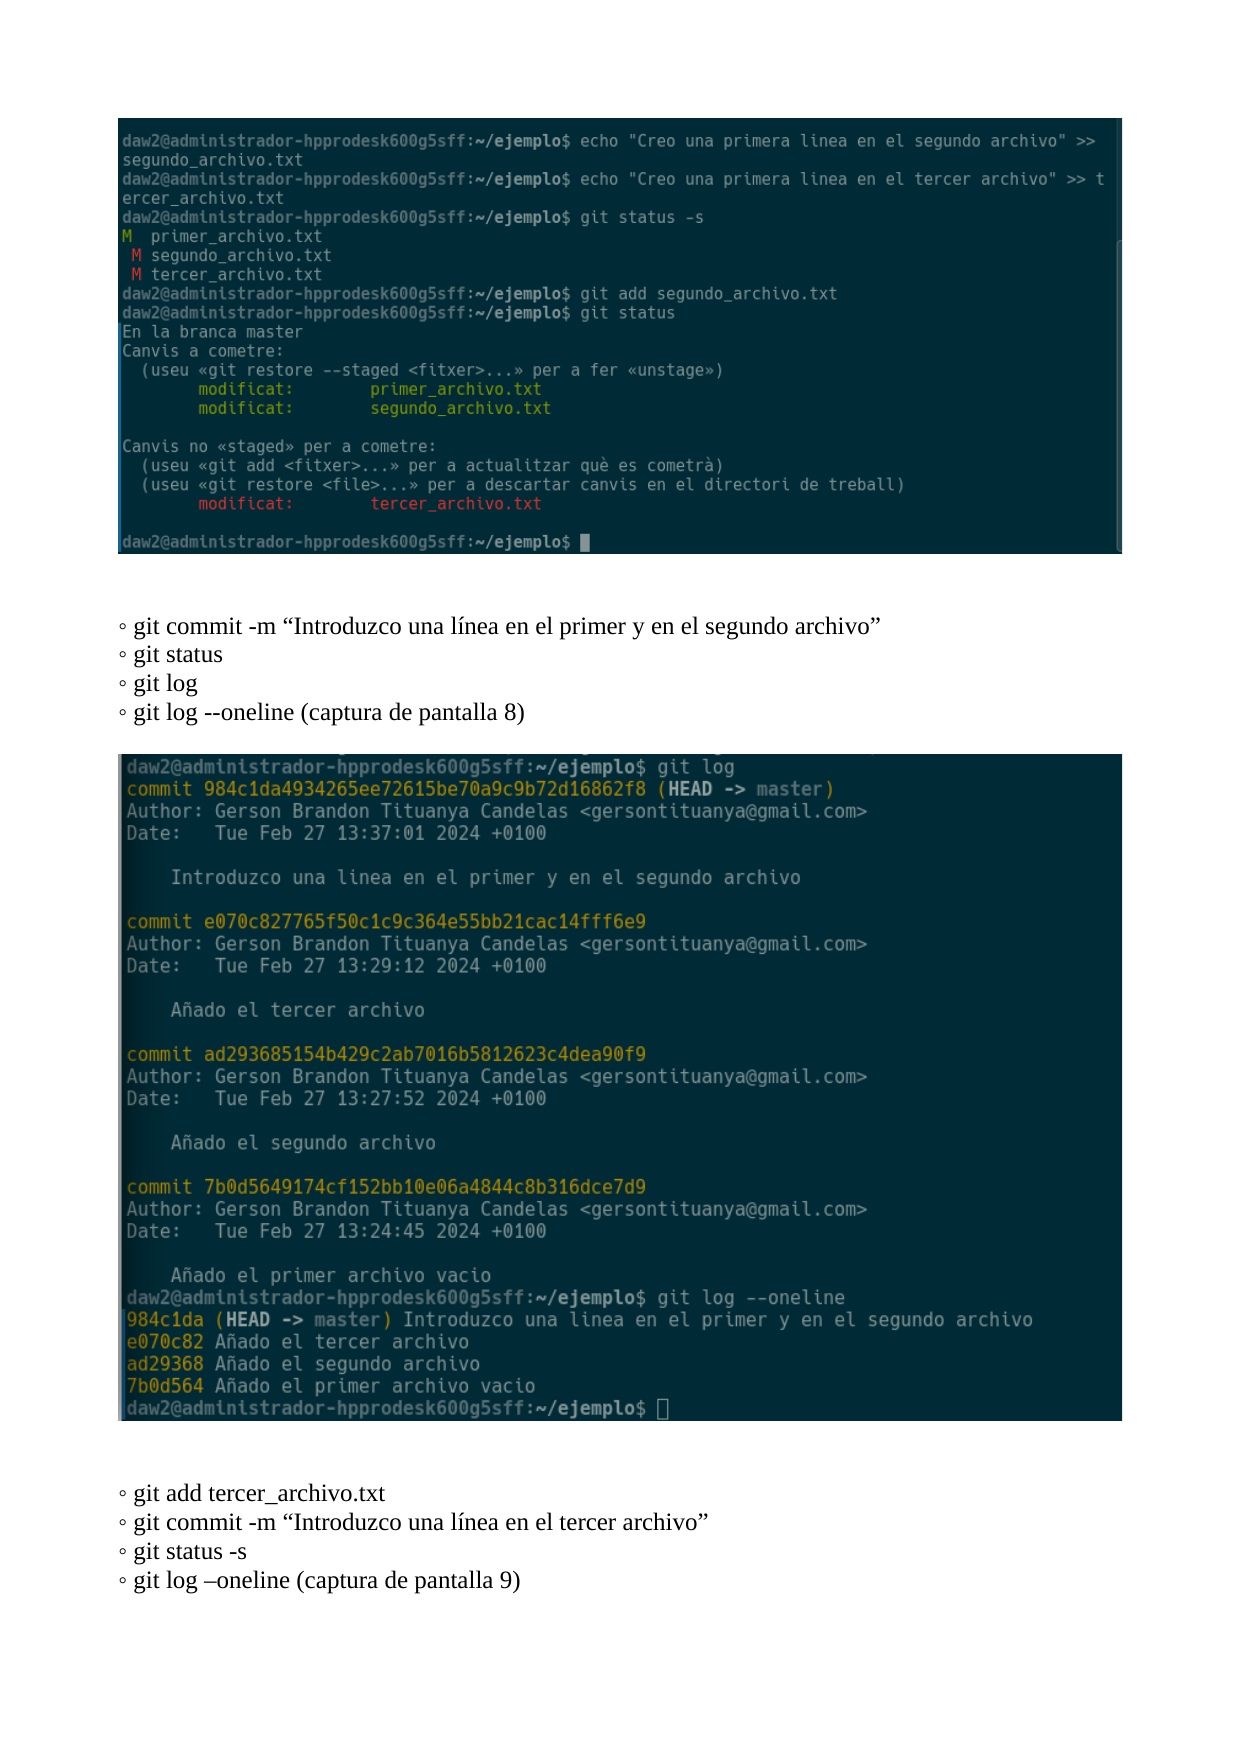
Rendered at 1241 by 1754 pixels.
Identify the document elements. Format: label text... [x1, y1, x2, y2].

picture [381, 134, 388, 146]
picture [427, 807, 434, 817]
picture [406, 1179, 412, 1193]
picture [276, 138, 292, 146]
picture [163, 233, 168, 242]
picture [564, 462, 569, 471]
picture [382, 1290, 401, 1304]
picture [580, 763, 601, 773]
picture [372, 214, 378, 222]
picture [913, 1316, 921, 1326]
picture [460, 1400, 479, 1418]
picture [696, 176, 703, 184]
picture [162, 271, 168, 278]
picture [764, 481, 769, 490]
picture [416, 940, 423, 950]
picture [272, 873, 280, 884]
picture [668, 138, 674, 146]
picture [506, 462, 512, 471]
picture [706, 176, 712, 184]
picture [315, 459, 321, 471]
picture [526, 1382, 534, 1392]
picture [360, 940, 368, 950]
picture [391, 306, 398, 318]
picture [200, 329, 207, 337]
picture [416, 958, 423, 968]
picture [527, 873, 534, 884]
picture [781, 874, 788, 884]
picture [493, 763, 501, 773]
picture [257, 386, 264, 394]
picture [449, 287, 454, 299]
picture [220, 135, 226, 146]
picture [238, 211, 245, 222]
picture [839, 176, 846, 184]
picture [526, 918, 534, 928]
picture [659, 763, 667, 777]
picture [515, 1202, 523, 1215]
picture [660, 1069, 666, 1083]
picture [552, 138, 560, 146]
picture [537, 1047, 545, 1061]
picture [133, 348, 140, 356]
picture [229, 252, 235, 261]
picture [593, 1205, 600, 1219]
picture [316, 958, 324, 972]
picture [391, 535, 398, 547]
picture [639, 173, 645, 184]
picture [316, 940, 324, 950]
picture [448, 211, 454, 222]
picture [250, 1356, 257, 1370]
picture [372, 1316, 379, 1326]
picture [460, 781, 468, 795]
picture [504, 1400, 512, 1414]
picture [229, 329, 235, 337]
picture [229, 309, 235, 318]
picture [992, 138, 998, 146]
picture [604, 1316, 612, 1326]
picture [200, 157, 207, 165]
picture [458, 173, 464, 184]
picture [372, 763, 379, 773]
picture [216, 826, 225, 839]
picture [283, 958, 291, 972]
picture [305, 306, 311, 318]
picture [506, 173, 511, 187]
picture [543, 287, 550, 299]
picture [416, 1382, 423, 1392]
picture [230, 233, 235, 241]
picture [420, 443, 426, 450]
picture [372, 138, 378, 146]
picture [559, 781, 567, 795]
picture [171, 1002, 191, 1016]
picture [917, 173, 921, 184]
picture [171, 1135, 191, 1149]
picture [439, 1334, 445, 1348]
picture [460, 1382, 468, 1392]
picture [581, 534, 589, 551]
picture [558, 1047, 578, 1061]
picture [1003, 1316, 1009, 1326]
picture [382, 1201, 391, 1215]
picture [438, 1179, 446, 1193]
picture [802, 785, 811, 795]
picture [381, 535, 388, 547]
picture [343, 211, 369, 222]
picture [152, 211, 187, 224]
picture [682, 1290, 688, 1304]
picture [416, 1205, 423, 1215]
picture [526, 1316, 534, 1326]
picture [563, 306, 569, 321]
picture [172, 807, 180, 817]
picture [229, 290, 235, 299]
picture [183, 1047, 191, 1061]
picture [338, 781, 346, 795]
picture [544, 402, 550, 413]
picture [334, 462, 340, 469]
picture [973, 138, 979, 146]
picture [349, 958, 357, 972]
picture [416, 807, 423, 817]
picture [482, 1290, 490, 1304]
picture [493, 962, 501, 970]
picture [171, 462, 178, 471]
picture [201, 287, 207, 299]
picture [228, 1095, 235, 1105]
picture [360, 807, 368, 817]
picture [537, 1179, 546, 1193]
picture [191, 252, 197, 261]
picture [593, 1316, 600, 1326]
picture [548, 1050, 556, 1061]
picture [406, 1338, 412, 1348]
picture [493, 807, 501, 817]
picture [659, 873, 667, 887]
picture [161, 1290, 169, 1304]
picture [504, 1290, 512, 1304]
picture [261, 1400, 268, 1414]
picture [493, 1382, 501, 1392]
picture [283, 826, 291, 839]
picture [343, 306, 369, 318]
picture [537, 781, 545, 795]
picture [954, 176, 960, 184]
picture [582, 873, 589, 884]
picture [371, 873, 380, 884]
picture [357, 1382, 368, 1392]
picture [493, 1404, 501, 1414]
picture [315, 1316, 346, 1326]
picture [395, 1069, 401, 1083]
picture [593, 1183, 600, 1193]
picture [248, 268, 254, 280]
picture [726, 481, 731, 490]
picture [283, 1360, 291, 1370]
picture [249, 367, 254, 375]
picture [703, 1205, 711, 1215]
picture [668, 176, 674, 184]
picture [601, 211, 606, 222]
picture [305, 826, 313, 839]
picture [448, 405, 455, 413]
picture [494, 1047, 501, 1061]
picture [394, 1050, 401, 1061]
picture [615, 781, 622, 795]
picture [305, 1091, 313, 1105]
picture [493, 1316, 501, 1326]
picture [758, 870, 766, 884]
picture [349, 781, 357, 795]
picture [251, 1002, 257, 1016]
picture [294, 1139, 302, 1153]
picture [191, 271, 197, 280]
picture [219, 211, 225, 222]
text ◦ git commit -m “Introduzco una línea en el primer y en el segundo archivo” [118, 611, 1122, 639]
picture [315, 290, 331, 302]
picture [544, 173, 550, 184]
picture [228, 1179, 236, 1193]
picture [360, 1360, 368, 1370]
picture [706, 138, 712, 146]
picture [461, 1360, 468, 1370]
picture [449, 1400, 457, 1414]
picture [580, 1404, 601, 1414]
picture [439, 1316, 445, 1326]
picture [672, 1294, 678, 1304]
picture [439, 214, 445, 222]
picture [123, 287, 130, 299]
picture [220, 536, 226, 547]
picture [382, 759, 401, 773]
picture [687, 459, 693, 471]
picture [438, 873, 446, 884]
picture [272, 1072, 280, 1083]
picture [294, 781, 302, 795]
picture [118, 754, 170, 1421]
picture [964, 176, 970, 184]
picture [714, 1294, 722, 1304]
picture [438, 1091, 445, 1105]
picture [328, 1271, 335, 1282]
picture [240, 1205, 246, 1215]
picture [563, 173, 569, 187]
picture [482, 759, 490, 773]
picture [887, 138, 894, 146]
picture [558, 763, 568, 773]
picture [793, 1202, 799, 1215]
picture [626, 1072, 633, 1083]
picture [295, 1047, 302, 1061]
picture [182, 252, 187, 261]
picture [836, 1072, 866, 1083]
picture [185, 1205, 191, 1215]
picture [493, 1294, 501, 1304]
picture [460, 807, 468, 817]
picture [272, 914, 280, 928]
picture [482, 1069, 490, 1083]
picture [296, 268, 301, 280]
picture [615, 1316, 622, 1326]
picture [878, 478, 884, 490]
picture [404, 763, 413, 773]
picture [151, 936, 157, 950]
picture [460, 1224, 468, 1229]
picture [658, 481, 664, 490]
picture [504, 807, 512, 817]
picture [315, 1179, 335, 1193]
picture [526, 826, 534, 839]
picture [181, 271, 187, 280]
picture [537, 1091, 545, 1105]
picture [210, 252, 216, 259]
picture [195, 870, 202, 884]
picture [957, 1316, 965, 1326]
picture [217, 1047, 224, 1061]
picture [406, 1382, 412, 1392]
picture [250, 1047, 258, 1061]
picture [534, 497, 540, 509]
picture [439, 502, 445, 509]
picture [450, 1338, 457, 1348]
picture [338, 1290, 346, 1304]
picture [171, 1290, 214, 1306]
picture [191, 233, 197, 240]
picture [449, 386, 455, 394]
picture [338, 1202, 346, 1215]
picture [449, 1271, 457, 1282]
picture [261, 873, 268, 884]
picture [276, 402, 283, 413]
picture [525, 386, 531, 394]
picture [482, 1382, 490, 1392]
picture [429, 535, 435, 547]
picture [381, 173, 388, 184]
picture [725, 873, 733, 884]
picture [286, 329, 292, 337]
picture [449, 481, 454, 490]
picture [287, 481, 292, 490]
picture [123, 134, 130, 146]
picture [181, 195, 187, 203]
picture [230, 271, 235, 280]
picture [405, 1360, 412, 1370]
picture [792, 873, 799, 884]
picture [132, 268, 141, 280]
picture [945, 138, 951, 146]
picture [774, 176, 779, 184]
picture [637, 1072, 645, 1083]
picture [199, 405, 216, 413]
picture [649, 211, 654, 222]
picture [230, 497, 235, 509]
picture [825, 940, 832, 950]
picture [217, 781, 246, 795]
picture [626, 918, 634, 928]
picture [293, 1316, 303, 1325]
picture [630, 307, 635, 318]
picture [124, 325, 130, 337]
picture [830, 176, 836, 184]
picture [401, 440, 406, 452]
picture [181, 157, 187, 165]
picture [601, 481, 607, 490]
picture [548, 1400, 556, 1415]
picture [616, 1205, 622, 1215]
picture [626, 1205, 633, 1215]
picture [219, 233, 226, 241]
picture [449, 826, 457, 839]
picture [239, 307, 245, 318]
picture [248, 290, 254, 299]
picture [514, 290, 541, 302]
picture [394, 781, 401, 795]
picture [471, 914, 479, 928]
picture [305, 873, 313, 883]
picture [228, 1378, 235, 1392]
picture [181, 367, 187, 375]
picture [703, 807, 711, 817]
picture [582, 290, 588, 302]
picture [419, 539, 426, 550]
picture [553, 462, 560, 471]
picture [504, 958, 512, 972]
picture [439, 1047, 445, 1061]
picture [515, 781, 523, 795]
picture [544, 134, 550, 146]
picture [637, 1316, 645, 1326]
picture [771, 870, 777, 884]
picture [615, 870, 622, 884]
picture [276, 440, 283, 452]
picture [338, 1360, 346, 1374]
picture [328, 1006, 335, 1016]
picture [725, 138, 731, 149]
picture [183, 1179, 191, 1193]
picture [1003, 138, 1008, 146]
picture [174, 1179, 180, 1193]
picture [391, 173, 398, 184]
picture [228, 1072, 236, 1083]
picture [526, 940, 534, 950]
picture [526, 1091, 534, 1105]
picture [229, 195, 235, 203]
picture [305, 1139, 313, 1149]
picture [296, 459, 301, 471]
picture [216, 1334, 225, 1348]
picture [216, 803, 225, 817]
picture [549, 874, 556, 887]
picture [526, 1205, 534, 1215]
picture [261, 1338, 269, 1348]
picture [506, 287, 511, 302]
picture [672, 1072, 677, 1083]
picture [1023, 173, 1027, 184]
picture [133, 309, 150, 318]
picture [416, 914, 423, 928]
picture [1011, 173, 1017, 184]
picture [338, 1401, 346, 1414]
picture [858, 479, 865, 490]
picture [316, 914, 324, 928]
picture [526, 1224, 534, 1237]
picture [305, 1224, 313, 1237]
picture [582, 914, 589, 928]
picture [467, 405, 474, 413]
picture [692, 807, 700, 817]
picture [316, 1224, 324, 1233]
picture [272, 829, 280, 839]
picture [381, 936, 391, 950]
picture [639, 311, 645, 318]
picture [400, 535, 407, 547]
picture [195, 1271, 202, 1282]
picture [725, 1073, 733, 1086]
picture [488, 478, 493, 490]
picture [581, 781, 589, 795]
picture [206, 1268, 213, 1282]
picture [570, 1179, 578, 1193]
picture [250, 1334, 257, 1348]
picture [438, 1400, 446, 1414]
picture [228, 807, 235, 817]
picture [240, 807, 246, 817]
picture [570, 873, 579, 884]
picture [327, 914, 335, 928]
picture [650, 176, 655, 184]
picture [305, 781, 325, 795]
picture [261, 826, 269, 839]
picture [858, 176, 865, 184]
picture [774, 287, 779, 299]
picture [283, 914, 291, 928]
picture [503, 873, 523, 884]
picture [239, 1095, 247, 1105]
picture [152, 173, 187, 186]
picture [344, 443, 350, 452]
picture [593, 781, 600, 795]
picture [305, 287, 311, 299]
picture [993, 176, 998, 184]
picture [296, 1268, 302, 1282]
picture [483, 873, 490, 883]
picture [216, 1201, 225, 1215]
picture [161, 306, 187, 320]
picture [201, 536, 207, 547]
picture [460, 940, 468, 950]
picture [349, 1205, 357, 1215]
picture [637, 781, 645, 795]
picture [219, 383, 226, 394]
picture [272, 962, 280, 972]
picture [153, 462, 159, 471]
picture [548, 1179, 556, 1193]
picture [391, 405, 397, 417]
picture [123, 535, 130, 547]
picture [468, 367, 480, 375]
picture [381, 306, 388, 318]
picture [124, 440, 130, 449]
picture [210, 138, 216, 146]
picture [781, 1205, 788, 1215]
picture [781, 1319, 787, 1330]
picture [604, 914, 611, 928]
picture [604, 1047, 611, 1061]
picture [349, 1072, 357, 1083]
picture [571, 1400, 577, 1418]
picture [261, 781, 269, 795]
picture [714, 1072, 722, 1083]
picture [449, 759, 457, 773]
picture [803, 1201, 810, 1215]
picture [172, 1205, 180, 1215]
picture [182, 462, 187, 471]
picture [400, 405, 407, 413]
picture [429, 405, 436, 413]
picture [239, 1290, 247, 1304]
picture [183, 1356, 191, 1370]
picture [417, 826, 423, 839]
picture [315, 176, 331, 187]
picture [670, 874, 678, 884]
picture [1049, 138, 1056, 144]
picture [416, 1091, 423, 1105]
picture [410, 173, 417, 184]
picture [563, 135, 569, 149]
picture [612, 176, 617, 184]
picture [248, 309, 254, 318]
picture [272, 1095, 280, 1105]
picture [250, 1404, 257, 1414]
picture [206, 1179, 213, 1193]
picture [151, 1069, 158, 1083]
picture [229, 459, 235, 471]
picture [548, 1316, 556, 1326]
picture [537, 918, 545, 928]
picture [419, 309, 426, 321]
picture [516, 826, 523, 839]
picture [460, 1179, 523, 1193]
picture [349, 1312, 357, 1326]
picture [492, 829, 501, 838]
picture [250, 1205, 257, 1215]
picture [372, 367, 378, 378]
picture [123, 173, 130, 184]
picture [152, 536, 159, 547]
picture [420, 462, 426, 471]
picture [316, 1205, 324, 1215]
picture [277, 383, 282, 394]
picture [427, 940, 434, 950]
picture [272, 807, 280, 817]
picture [257, 173, 273, 184]
picture [272, 1047, 280, 1061]
picture [450, 1356, 456, 1370]
picture [359, 1316, 369, 1326]
picture [258, 348, 263, 356]
picture [272, 1404, 280, 1414]
picture [239, 1312, 246, 1326]
picture [658, 214, 664, 222]
picture [1024, 1316, 1032, 1326]
picture [470, 1091, 479, 1105]
picture [228, 1334, 235, 1348]
picture [206, 781, 213, 795]
picture [692, 940, 700, 950]
picture [207, 873, 213, 884]
picture [504, 785, 512, 795]
picture [538, 936, 545, 950]
picture [514, 176, 541, 187]
picture [738, 873, 744, 884]
picture [504, 1382, 512, 1392]
picture [340, 826, 346, 839]
picture [416, 1294, 423, 1304]
picture [372, 309, 378, 318]
picture [416, 1006, 423, 1016]
picture [793, 804, 799, 817]
picture [754, 478, 759, 490]
picture [830, 138, 836, 146]
picture [593, 1050, 600, 1061]
picture [405, 873, 413, 884]
picture [153, 269, 158, 280]
picture [774, 138, 779, 146]
picture [315, 443, 321, 450]
picture [383, 826, 390, 839]
picture [277, 364, 282, 375]
picture [504, 914, 512, 928]
picture [133, 157, 140, 165]
picture [482, 803, 490, 817]
picture [753, 176, 769, 184]
picture [239, 383, 244, 394]
picture [349, 1006, 357, 1016]
picture [261, 1047, 269, 1061]
picture [548, 1205, 556, 1215]
picture [261, 1091, 269, 1105]
picture [306, 1072, 313, 1082]
picture [427, 1360, 434, 1370]
picture [725, 940, 733, 954]
picture [458, 367, 464, 375]
picture [161, 759, 169, 773]
text ◦ git commit -m “Introduzco una línea en el tercer archivo” [118, 1507, 1122, 1536]
picture [261, 958, 269, 972]
picture [217, 759, 225, 773]
picture [200, 443, 207, 450]
picture [639, 367, 645, 375]
picture [261, 1072, 269, 1083]
picture [201, 271, 206, 280]
picture [194, 1334, 202, 1348]
picture [229, 539, 235, 547]
picture [572, 781, 578, 795]
picture [419, 138, 426, 149]
picture [525, 481, 531, 490]
picture [744, 481, 750, 490]
picture [239, 1271, 247, 1282]
picture [195, 1139, 202, 1149]
picture [327, 1338, 335, 1348]
picture [123, 211, 130, 222]
picture [649, 307, 654, 318]
picture [307, 459, 311, 471]
picture [637, 1290, 645, 1307]
picture [448, 462, 455, 471]
picture [239, 759, 247, 773]
picture [725, 1205, 733, 1219]
picture [294, 874, 302, 884]
picture [580, 1294, 601, 1304]
picture [250, 763, 257, 773]
picture [487, 460, 492, 471]
picture [582, 214, 588, 224]
picture [814, 785, 821, 795]
picture [211, 462, 216, 474]
picture [340, 958, 346, 972]
picture [460, 759, 479, 777]
picture [658, 138, 665, 146]
picture [410, 500, 417, 509]
picture [338, 1069, 346, 1083]
picture [173, 271, 178, 279]
picture [161, 1356, 169, 1370]
picture [152, 306, 159, 318]
picture [405, 918, 412, 928]
picture [561, 1179, 567, 1193]
picture [210, 192, 216, 203]
picture [172, 1378, 180, 1392]
picture [260, 759, 268, 773]
picture [133, 290, 150, 299]
picture [548, 781, 556, 795]
picture [294, 936, 303, 950]
picture [276, 176, 283, 184]
picture [327, 940, 335, 950]
picture [239, 1338, 246, 1348]
picture [438, 940, 445, 950]
picture [471, 873, 479, 887]
picture [615, 1179, 622, 1193]
picture [239, 441, 244, 450]
picture [648, 1205, 656, 1215]
picture [315, 138, 331, 149]
picture [515, 497, 521, 509]
picture [427, 1401, 434, 1414]
picture [514, 138, 541, 149]
picture [581, 807, 590, 815]
picture [272, 1205, 280, 1215]
picture [383, 1268, 390, 1282]
picture [534, 383, 540, 394]
picture [200, 173, 207, 184]
picture [811, 287, 817, 299]
picture [257, 503, 264, 509]
picture [218, 1312, 222, 1329]
picture [316, 1072, 324, 1083]
picture [514, 539, 541, 550]
picture [449, 535, 454, 547]
picture [161, 1227, 169, 1237]
picture [385, 1312, 389, 1329]
picture [238, 173, 244, 184]
picture [496, 483, 502, 490]
picture [681, 873, 689, 884]
picture [482, 1271, 490, 1282]
picture [548, 759, 556, 774]
picture [429, 211, 435, 222]
picture [316, 807, 324, 817]
picture [496, 386, 502, 394]
picture [217, 1139, 224, 1149]
picture [747, 873, 755, 884]
picture [382, 1179, 391, 1193]
picture [537, 826, 545, 839]
picture [132, 249, 141, 261]
picture [515, 759, 523, 773]
picture [670, 781, 678, 795]
picture [272, 940, 280, 950]
picture [582, 481, 588, 490]
picture [983, 176, 989, 184]
picture [506, 134, 511, 149]
picture [216, 1091, 225, 1105]
picture [250, 1378, 257, 1392]
picture [496, 500, 502, 509]
picture [327, 1360, 335, 1370]
picture [601, 367, 607, 375]
picture [201, 135, 207, 146]
picture [295, 1179, 302, 1193]
picture [564, 481, 569, 490]
picture [515, 1047, 523, 1061]
picture [836, 807, 867, 817]
picture [671, 1202, 677, 1215]
picture [410, 462, 416, 474]
picture [258, 193, 262, 203]
picture [305, 536, 311, 547]
picture [438, 832, 445, 839]
picture [349, 940, 357, 950]
picture [267, 405, 273, 413]
picture [460, 1205, 468, 1215]
picture [493, 940, 501, 950]
picture [404, 1224, 413, 1237]
text ◦ git log [118, 668, 1122, 697]
picture [372, 1294, 379, 1304]
picture [486, 386, 493, 394]
picture [753, 138, 769, 146]
picture [725, 1294, 733, 1307]
picture [220, 306, 226, 318]
picture [887, 176, 893, 184]
picture [516, 1224, 523, 1237]
picture [714, 807, 722, 817]
picture [404, 1294, 413, 1304]
picture [267, 195, 273, 203]
picture [391, 211, 398, 222]
picture [516, 914, 523, 928]
picture [440, 364, 444, 375]
picture [297, 367, 302, 375]
picture [473, 1271, 478, 1282]
picture [162, 329, 168, 337]
picture [405, 936, 412, 950]
picture [305, 367, 311, 375]
picture [438, 759, 446, 773]
picture [216, 936, 225, 950]
picture [534, 405, 540, 413]
picture [325, 249, 330, 261]
picture [458, 134, 464, 146]
picture [637, 807, 645, 817]
picture [134, 443, 140, 452]
picture [257, 287, 273, 299]
picture [416, 1224, 423, 1237]
picture [161, 1400, 214, 1417]
picture [478, 497, 483, 509]
picture [410, 535, 417, 547]
picture [735, 785, 745, 794]
picture [133, 176, 150, 184]
picture [601, 306, 607, 318]
picture [251, 781, 258, 795]
picture [593, 462, 598, 471]
picture [382, 1224, 391, 1237]
picture [133, 539, 150, 547]
picture [153, 325, 158, 337]
picture [493, 781, 501, 795]
picture [470, 1224, 479, 1237]
picture [183, 1312, 191, 1326]
picture [133, 138, 150, 146]
picture [381, 211, 388, 222]
picture [334, 539, 340, 547]
picture [294, 914, 302, 928]
picture [315, 214, 331, 226]
picture [182, 482, 187, 490]
picture [152, 135, 159, 146]
picture [143, 157, 149, 168]
picture [495, 873, 501, 884]
picture [1021, 135, 1027, 146]
picture [247, 329, 264, 337]
picture [360, 1072, 368, 1083]
picture [229, 154, 235, 165]
picture [637, 1179, 645, 1193]
picture [458, 211, 464, 222]
picture [593, 1072, 600, 1086]
picture [935, 138, 941, 149]
picture [250, 1072, 257, 1083]
picture [257, 367, 264, 375]
picture [362, 1006, 368, 1016]
picture [283, 1139, 291, 1149]
picture [228, 870, 235, 884]
picture [343, 134, 369, 146]
picture [360, 1047, 368, 1061]
picture [338, 914, 346, 928]
picture [471, 1360, 479, 1370]
picture [804, 803, 810, 817]
picture [282, 1290, 324, 1304]
picture [571, 1312, 578, 1326]
picture [439, 386, 445, 394]
text ◦ git status [118, 639, 1122, 668]
picture [648, 1316, 656, 1326]
picture [536, 1407, 546, 1411]
picture [185, 807, 191, 817]
picture [552, 309, 560, 318]
picture [161, 804, 169, 817]
picture [216, 958, 225, 972]
picture [880, 1316, 888, 1326]
picture [458, 287, 464, 299]
text ◦ git log --oneline (captura de pantalla 8) [118, 697, 1122, 726]
picture [659, 804, 666, 817]
picture [515, 1290, 523, 1304]
picture [672, 936, 677, 950]
picture [360, 1179, 368, 1193]
picture [383, 1139, 390, 1149]
picture [406, 958, 412, 972]
picture [338, 804, 346, 817]
picture [650, 138, 655, 146]
picture [248, 443, 254, 452]
picture [239, 1139, 247, 1149]
picture [471, 1316, 479, 1326]
text ◦ git add tercer_archivo.txt [118, 1478, 1122, 1507]
picture [210, 176, 216, 184]
picture [410, 211, 417, 222]
picture [416, 873, 423, 884]
picture [383, 1003, 390, 1016]
picture [449, 807, 457, 821]
picture [416, 1179, 424, 1193]
picture [174, 1047, 180, 1061]
picture [217, 1271, 224, 1282]
picture [593, 914, 600, 928]
picture [515, 936, 523, 950]
picture [515, 1069, 523, 1083]
picture [219, 402, 226, 413]
picture [467, 462, 474, 471]
picture [439, 309, 445, 318]
picture [382, 918, 390, 928]
picture [305, 1047, 347, 1061]
picture [429, 306, 435, 318]
picture [427, 914, 457, 928]
picture [395, 804, 401, 817]
picture [504, 826, 512, 839]
picture [504, 759, 512, 773]
picture [601, 460, 607, 469]
picture [277, 497, 282, 509]
picture [382, 1401, 401, 1414]
picture [703, 873, 711, 884]
picture [240, 1072, 246, 1083]
picture [238, 195, 245, 203]
picture [420, 402, 426, 413]
picture [250, 1179, 258, 1193]
picture [276, 309, 289, 318]
picture [482, 1400, 490, 1414]
picture [660, 783, 664, 799]
picture [349, 763, 369, 777]
picture [172, 940, 180, 950]
picture [438, 781, 457, 795]
picture [836, 940, 867, 950]
picture [505, 405, 512, 413]
picture [349, 1047, 357, 1061]
picture [283, 1338, 291, 1348]
picture [272, 1003, 279, 1016]
picture [419, 214, 426, 226]
picture [793, 936, 799, 950]
picture [583, 1316, 589, 1326]
picture [429, 481, 436, 493]
picture [199, 500, 216, 509]
picture [563, 536, 569, 550]
picture [704, 1290, 711, 1304]
picture [552, 539, 560, 547]
picture [239, 1179, 246, 1193]
picture [625, 1294, 635, 1304]
picture [238, 402, 244, 413]
picture [504, 1316, 512, 1326]
picture [836, 1316, 844, 1326]
picture [515, 804, 523, 817]
picture [614, 1400, 623, 1414]
picture [803, 936, 810, 950]
picture [261, 914, 269, 928]
picture [206, 1050, 213, 1061]
picture [604, 1404, 612, 1418]
picture [404, 1404, 413, 1414]
picture [626, 1047, 633, 1061]
picture [153, 481, 159, 490]
picture [552, 176, 560, 184]
picture [460, 1072, 468, 1083]
picture [316, 1006, 324, 1016]
picture [267, 500, 273, 509]
picture [171, 367, 178, 375]
picture [687, 138, 693, 146]
picture [703, 1072, 711, 1083]
picture [682, 1069, 688, 1083]
picture [257, 306, 273, 318]
picture [199, 386, 216, 394]
picture [891, 1316, 899, 1330]
picture [543, 211, 550, 222]
picture [219, 173, 226, 184]
picture [372, 443, 378, 450]
picture [429, 173, 435, 184]
picture [267, 459, 273, 471]
picture [571, 1290, 577, 1307]
picture [936, 176, 941, 184]
picture [371, 1179, 379, 1193]
picture [276, 214, 292, 222]
picture [497, 462, 502, 471]
picture [381, 367, 388, 375]
picture [305, 211, 311, 222]
picture [604, 1294, 612, 1307]
picture [276, 290, 292, 299]
picture [714, 763, 722, 773]
picture [410, 287, 417, 299]
picture [277, 233, 283, 240]
picture [338, 936, 346, 950]
picture [228, 829, 235, 839]
picture [803, 479, 808, 490]
picture [349, 1091, 357, 1105]
picture [637, 914, 645, 928]
picture [504, 1205, 512, 1215]
picture [735, 1316, 755, 1326]
picture [382, 1360, 390, 1370]
picture [316, 873, 324, 884]
picture [315, 268, 320, 280]
picture [848, 1312, 854, 1326]
picture [604, 873, 612, 884]
picture [536, 1296, 546, 1300]
picture [736, 805, 778, 821]
picture [438, 1356, 445, 1370]
picture [493, 1205, 501, 1215]
picture [670, 1316, 678, 1326]
picture [687, 176, 693, 184]
picture [601, 287, 607, 299]
picture [286, 157, 292, 165]
picture [449, 1091, 457, 1105]
picture [672, 759, 677, 773]
picture [687, 367, 693, 378]
text ◦ git status -s [118, 1536, 1122, 1565]
picture [460, 826, 468, 839]
picture [210, 214, 216, 222]
picture [558, 1294, 568, 1304]
picture [295, 1006, 302, 1016]
picture [593, 807, 600, 821]
picture [382, 958, 390, 972]
picture [316, 826, 324, 835]
picture [206, 918, 214, 928]
picture [449, 1316, 457, 1326]
picture [706, 478, 712, 490]
picture [668, 292, 674, 299]
picture [228, 1356, 235, 1370]
picture [161, 135, 187, 148]
picture [581, 1050, 590, 1061]
picture [682, 1312, 689, 1326]
picture [593, 940, 600, 954]
picture [458, 306, 464, 318]
picture [219, 497, 226, 509]
text ◦ git log –oneline (captura de pantalla 9) [118, 1565, 1122, 1593]
picture [250, 807, 257, 817]
picture [448, 173, 454, 184]
picture [250, 1294, 257, 1304]
picture [416, 763, 423, 773]
picture [449, 1047, 457, 1061]
picture [344, 462, 353, 471]
picture [400, 211, 407, 222]
picture [382, 1069, 391, 1083]
picture [563, 211, 569, 225]
picture [582, 176, 588, 184]
picture [373, 1338, 379, 1348]
picture [239, 1227, 246, 1237]
picture [334, 214, 340, 222]
picture [400, 306, 407, 318]
picture [228, 1404, 235, 1414]
picture [250, 918, 258, 928]
picture [191, 348, 197, 356]
picture [405, 1006, 412, 1016]
picture [171, 481, 178, 490]
picture [734, 484, 741, 490]
picture [449, 958, 457, 972]
picture [506, 306, 511, 321]
picture [372, 539, 378, 547]
picture [736, 937, 778, 954]
picture [382, 1047, 390, 1061]
picture [276, 539, 292, 547]
picture [382, 386, 388, 394]
picture [840, 481, 846, 489]
picture [327, 1205, 335, 1215]
picture [349, 1404, 369, 1418]
picture [328, 1382, 335, 1392]
picture [283, 1047, 291, 1061]
picture [467, 481, 474, 490]
picture [216, 1356, 225, 1370]
picture [249, 402, 254, 413]
picture [839, 138, 846, 146]
picture [257, 249, 263, 260]
picture [394, 1135, 401, 1149]
picture [745, 290, 750, 299]
picture [354, 364, 358, 375]
picture [305, 135, 311, 146]
picture [438, 958, 445, 972]
picture [191, 443, 197, 452]
picture [152, 287, 159, 299]
picture [515, 481, 521, 490]
picture [781, 807, 788, 817]
picture [283, 1179, 291, 1193]
picture [763, 287, 769, 299]
picture [230, 402, 235, 413]
picture [161, 1069, 169, 1083]
picture [416, 1316, 423, 1326]
picture [504, 940, 512, 950]
picture [248, 230, 254, 241]
picture [421, 500, 426, 509]
picture [190, 309, 198, 318]
picture [327, 807, 335, 817]
picture [419, 290, 426, 302]
picture [495, 214, 503, 222]
picture [449, 1205, 457, 1219]
picture [439, 176, 445, 184]
picture [482, 936, 490, 950]
picture [228, 1047, 235, 1061]
picture [229, 176, 235, 184]
picture [173, 870, 180, 884]
picture [229, 478, 235, 490]
picture [725, 807, 733, 821]
picture [649, 483, 655, 490]
picture [781, 785, 788, 795]
picture [216, 1378, 225, 1392]
picture [629, 287, 636, 299]
picture [294, 1356, 301, 1370]
picture [406, 1135, 412, 1149]
picture [1040, 176, 1046, 184]
picture [439, 539, 445, 547]
picture [482, 914, 502, 928]
picture [230, 383, 235, 394]
picture [703, 940, 711, 950]
picture [582, 309, 588, 321]
picture [394, 1338, 401, 1348]
picture [210, 290, 216, 299]
picture [868, 481, 874, 490]
picture [351, 870, 357, 884]
picture [460, 1230, 467, 1237]
picture [172, 1356, 180, 1370]
picture [991, 1312, 998, 1326]
picture [727, 1316, 733, 1326]
picture [482, 1316, 490, 1326]
picture [416, 1073, 423, 1083]
picture [791, 781, 799, 795]
picture [151, 958, 157, 972]
picture [517, 1378, 523, 1392]
picture [340, 1224, 346, 1237]
picture [306, 1205, 313, 1215]
picture [450, 870, 456, 884]
picture [405, 1069, 412, 1083]
picture [267, 233, 272, 242]
picture [383, 781, 390, 795]
picture [248, 176, 254, 184]
picture [334, 290, 340, 299]
picture [239, 536, 245, 547]
picture [625, 763, 634, 773]
picture [391, 134, 398, 146]
picture [283, 1006, 291, 1016]
picture [495, 138, 503, 146]
picture [334, 478, 340, 490]
picture [172, 252, 178, 264]
picture [210, 539, 216, 547]
picture [439, 1378, 445, 1392]
picture [272, 781, 292, 795]
picture [504, 1224, 512, 1237]
picture [438, 1205, 445, 1215]
picture [327, 1072, 335, 1083]
picture [261, 1205, 269, 1215]
picture [216, 1069, 225, 1083]
picture [316, 1139, 324, 1149]
picture [626, 1179, 633, 1193]
picture [405, 1047, 413, 1061]
picture [340, 1378, 357, 1392]
picture [615, 1047, 623, 1061]
picture [371, 826, 379, 839]
picture [228, 1205, 235, 1215]
picture [492, 1227, 501, 1236]
picture [360, 873, 368, 884]
picture [261, 807, 269, 817]
picture [305, 958, 313, 972]
picture [493, 1072, 501, 1083]
picture [372, 958, 379, 968]
picture [217, 873, 224, 884]
picture [572, 367, 579, 375]
picture [327, 781, 335, 795]
picture [482, 785, 490, 795]
picture [924, 1312, 932, 1326]
picture [228, 914, 235, 928]
picture [372, 1224, 379, 1232]
picture [259, 157, 264, 165]
picture [427, 1205, 434, 1215]
picture [471, 1047, 479, 1061]
picture [251, 1268, 257, 1282]
picture [703, 1316, 711, 1329]
picture [190, 138, 198, 146]
picture [648, 807, 656, 817]
picture [190, 214, 198, 222]
picture [240, 940, 246, 950]
picture [637, 940, 645, 950]
picture [537, 1224, 545, 1237]
picture [830, 287, 836, 299]
picture [217, 1179, 225, 1193]
picture [659, 462, 664, 471]
picture [526, 958, 534, 972]
picture [449, 1073, 457, 1086]
picture [427, 781, 434, 795]
picture [228, 1294, 235, 1304]
picture [630, 211, 635, 222]
picture [820, 176, 827, 184]
picture [637, 1401, 645, 1417]
picture [395, 1202, 401, 1215]
picture [604, 763, 612, 777]
picture [648, 873, 656, 884]
picture [219, 271, 226, 280]
picture [190, 539, 198, 547]
picture [239, 1360, 246, 1370]
picture [296, 230, 301, 242]
picture [400, 500, 406, 507]
picture [394, 1179, 402, 1193]
picture [548, 1290, 556, 1305]
picture [548, 918, 556, 928]
picture [152, 195, 159, 203]
picture [526, 1072, 534, 1083]
picture [659, 310, 664, 318]
picture [239, 914, 247, 928]
picture [536, 765, 546, 769]
picture [868, 176, 874, 184]
picture [416, 1338, 423, 1348]
picture [249, 157, 254, 165]
picture [782, 176, 789, 184]
picture [525, 402, 531, 413]
picture [604, 781, 611, 795]
picture [496, 405, 502, 413]
picture [460, 958, 468, 972]
picture [429, 134, 435, 146]
picture [161, 1202, 169, 1215]
picture [410, 134, 417, 146]
picture [477, 462, 483, 471]
picture [180, 233, 188, 241]
picture [769, 1294, 777, 1304]
picture [696, 367, 703, 375]
picture [206, 1135, 213, 1149]
picture [516, 958, 523, 972]
picture [349, 1338, 357, 1348]
picture [161, 1334, 180, 1348]
picture [692, 1205, 700, 1215]
picture [658, 176, 665, 184]
picture [467, 497, 472, 509]
picture [200, 249, 206, 261]
picture [395, 940, 401, 950]
picture [515, 383, 521, 394]
picture [294, 1378, 301, 1392]
picture [534, 459, 540, 471]
picture [239, 252, 245, 260]
picture [152, 233, 159, 244]
picture [338, 759, 346, 773]
picture [152, 367, 159, 375]
picture [349, 1294, 369, 1307]
picture [228, 763, 235, 773]
picture [438, 1272, 445, 1282]
picture [488, 402, 493, 413]
picture [228, 1312, 236, 1326]
picture [604, 940, 612, 950]
picture [161, 287, 187, 301]
picture [944, 176, 951, 184]
picture [362, 1271, 368, 1282]
picture [449, 500, 454, 509]
picture [388, 443, 397, 451]
picture [371, 1271, 379, 1282]
picture [394, 1382, 401, 1392]
picture [282, 759, 324, 773]
picture [382, 873, 390, 884]
picture [272, 763, 280, 773]
picture [604, 1205, 611, 1215]
picture [667, 462, 684, 471]
picture [261, 1179, 281, 1193]
picture [405, 1091, 412, 1105]
picture [282, 1401, 324, 1414]
picture [410, 405, 416, 413]
picture [268, 249, 273, 261]
picture [814, 1316, 821, 1326]
picture [471, 781, 480, 795]
picture [219, 348, 224, 356]
picture [548, 807, 556, 817]
picture [637, 1205, 645, 1215]
picture [439, 290, 445, 299]
picture [543, 306, 550, 318]
picture [544, 367, 550, 375]
picture [294, 803, 303, 817]
picture [554, 367, 559, 375]
picture [714, 940, 722, 950]
picture [248, 138, 254, 146]
picture [405, 1202, 412, 1215]
picture [460, 1047, 469, 1061]
picture [257, 405, 264, 413]
picture [372, 497, 378, 509]
picture [735, 292, 741, 299]
picture [495, 539, 503, 547]
picture [225, 348, 245, 356]
picture [637, 759, 645, 776]
picture [803, 1316, 811, 1326]
picture [506, 535, 511, 550]
picture [477, 402, 483, 413]
picture [615, 914, 622, 928]
picture [552, 214, 560, 222]
picture [239, 1401, 247, 1414]
picture [482, 1201, 490, 1215]
picture [163, 440, 168, 452]
picture [360, 1205, 368, 1215]
picture [411, 443, 416, 452]
picture [637, 873, 644, 884]
picture [669, 364, 673, 375]
picture [339, 870, 346, 884]
picture [305, 1006, 313, 1016]
picture [526, 1179, 534, 1193]
picture [681, 781, 712, 795]
picture [648, 940, 656, 950]
picture [272, 1294, 280, 1304]
picture [515, 1400, 523, 1414]
picture [925, 176, 932, 184]
picture [582, 138, 588, 146]
picture [201, 306, 207, 318]
picture [696, 290, 701, 299]
picture [417, 1360, 423, 1370]
picture [172, 1072, 180, 1083]
picture [980, 1316, 987, 1323]
picture [248, 214, 254, 222]
picture [325, 443, 330, 451]
picture [1098, 173, 1102, 184]
picture [194, 1316, 202, 1326]
picture [151, 1202, 157, 1215]
picture [185, 940, 191, 950]
picture [162, 252, 168, 259]
picture [239, 1006, 246, 1016]
picture [210, 309, 216, 318]
picture [185, 1072, 191, 1083]
picture [725, 763, 733, 777]
picture [339, 1091, 346, 1105]
picture [427, 1334, 434, 1348]
picture [438, 807, 445, 817]
picture [604, 1072, 612, 1083]
picture [410, 306, 417, 318]
picture [124, 347, 130, 356]
picture [174, 781, 180, 795]
picture [449, 940, 457, 954]
picture [460, 1338, 468, 1348]
picture [228, 1227, 235, 1237]
picture [427, 1290, 435, 1304]
picture [449, 1290, 457, 1304]
picture [192, 195, 197, 203]
picture [392, 383, 417, 394]
picture [217, 1290, 225, 1304]
picture [383, 1091, 390, 1105]
picture [458, 386, 464, 394]
picture [604, 807, 611, 817]
picture [161, 936, 169, 950]
picture [294, 1069, 303, 1083]
picture [343, 535, 369, 547]
picture [504, 1047, 512, 1061]
picture [449, 134, 454, 146]
picture [544, 535, 550, 547]
picture [553, 481, 560, 490]
picture [405, 1312, 412, 1326]
picture [581, 1073, 590, 1081]
picture [123, 230, 131, 242]
picture [827, 781, 831, 799]
picture [183, 1334, 191, 1348]
picture [217, 1401, 225, 1414]
picture [495, 309, 503, 318]
picture [267, 443, 273, 450]
picture [427, 1183, 435, 1193]
picture [581, 940, 590, 949]
picture [438, 1290, 446, 1304]
picture [526, 807, 534, 817]
picture [639, 214, 645, 222]
picture [338, 1139, 346, 1149]
picture [183, 1378, 203, 1392]
picture [639, 287, 645, 299]
picture [217, 1006, 224, 1016]
picture [371, 1356, 379, 1370]
picture [249, 481, 254, 490]
picture [238, 288, 245, 299]
picture [210, 367, 216, 378]
picture [427, 1047, 435, 1061]
picture [421, 386, 426, 394]
picture [427, 1312, 434, 1326]
picture [569, 914, 579, 928]
picture [220, 287, 226, 299]
picture [267, 348, 273, 356]
picture [516, 1091, 523, 1105]
picture [830, 478, 836, 490]
picture [725, 176, 731, 187]
picture [659, 1294, 667, 1307]
picture [171, 1268, 191, 1282]
picture [239, 874, 246, 884]
picture [458, 500, 464, 509]
picture [283, 1091, 291, 1105]
picture [267, 386, 273, 394]
picture [360, 1139, 368, 1149]
picture [143, 443, 149, 452]
picture [616, 1072, 622, 1083]
picture [460, 1312, 468, 1326]
picture [681, 936, 688, 950]
picture [825, 1294, 832, 1304]
picture [560, 1072, 567, 1083]
picture [626, 807, 633, 817]
picture [261, 1290, 268, 1304]
picture [405, 781, 412, 795]
picture [277, 192, 282, 203]
picture [400, 173, 407, 184]
picture [591, 481, 598, 490]
picture [174, 1312, 180, 1326]
picture [816, 1294, 821, 1304]
picture [382, 803, 391, 817]
picture [294, 1201, 303, 1215]
picture [825, 807, 832, 817]
picture [506, 211, 511, 226]
picture [534, 367, 540, 378]
picture [316, 1091, 324, 1105]
picture [238, 135, 245, 146]
picture [601, 134, 607, 146]
picture [305, 914, 313, 928]
picture [614, 759, 623, 773]
picture [495, 290, 503, 299]
picture [381, 287, 388, 299]
picture [492, 1091, 512, 1105]
picture [250, 873, 257, 884]
picture [706, 460, 712, 471]
picture [349, 914, 368, 928]
picture [206, 1003, 213, 1016]
picture [544, 478, 549, 490]
picture [162, 157, 168, 165]
picture [181, 325, 187, 337]
picture [343, 173, 369, 184]
picture [427, 759, 434, 773]
picture [460, 1290, 479, 1307]
picture [200, 211, 206, 222]
picture [272, 1227, 280, 1237]
picture [781, 1072, 788, 1083]
picture [558, 1404, 568, 1414]
picture [391, 364, 397, 375]
picture [360, 785, 380, 795]
picture [201, 233, 206, 241]
picture [306, 940, 313, 950]
picture [535, 481, 540, 490]
picture [538, 803, 545, 817]
picture [677, 367, 684, 375]
picture [393, 914, 401, 928]
picture [735, 176, 741, 184]
picture [639, 137, 645, 146]
picture [239, 497, 244, 509]
picture [248, 252, 254, 261]
picture [316, 1382, 324, 1396]
picture [261, 940, 269, 950]
picture [257, 134, 273, 146]
picture [372, 386, 378, 398]
picture [482, 1047, 490, 1061]
picture [327, 1135, 335, 1149]
picture [514, 309, 541, 321]
picture [467, 383, 474, 394]
picture [334, 176, 340, 184]
picture [538, 1069, 545, 1083]
picture [229, 214, 235, 222]
picture [792, 292, 798, 299]
picture [286, 176, 292, 184]
picture [450, 1382, 457, 1392]
picture [163, 195, 168, 203]
picture [1013, 1316, 1019, 1326]
picture [601, 173, 607, 184]
picture [372, 1404, 379, 1414]
picture [349, 807, 357, 817]
picture [405, 826, 412, 839]
picture [343, 287, 369, 299]
picture [460, 1271, 467, 1282]
picture [257, 535, 273, 547]
picture [552, 290, 560, 299]
picture [257, 211, 273, 222]
picture [965, 135, 970, 146]
picture [470, 958, 479, 972]
picture [825, 1072, 832, 1083]
picture [803, 1290, 810, 1304]
picture [548, 940, 556, 950]
picture [648, 1072, 656, 1083]
picture [283, 1382, 291, 1392]
picture [277, 479, 282, 490]
picture [620, 290, 626, 299]
picture [161, 829, 169, 839]
picture [381, 443, 388, 451]
picture [151, 1091, 158, 1105]
picture [538, 1201, 545, 1215]
picture [681, 1202, 688, 1215]
picture [659, 1202, 666, 1215]
picture [736, 1070, 778, 1086]
picture [611, 367, 617, 375]
picture [350, 1179, 357, 1193]
picture [395, 1003, 401, 1016]
picture [249, 383, 254, 394]
picture [449, 1179, 457, 1193]
picture [391, 287, 398, 299]
picture [171, 759, 214, 776]
picture [272, 1271, 280, 1285]
picture [621, 478, 626, 490]
picture [417, 1139, 423, 1149]
picture [836, 1294, 844, 1304]
picture [459, 405, 464, 413]
picture [858, 138, 865, 146]
picture [362, 367, 369, 375]
picture [304, 1271, 324, 1282]
picture [250, 1135, 257, 1149]
picture [687, 290, 693, 299]
picture [315, 539, 331, 550]
picture [784, 478, 788, 490]
picture [317, 1334, 323, 1348]
picture [460, 1091, 468, 1105]
picture [161, 1095, 169, 1105]
picture [563, 287, 569, 301]
picture [697, 462, 703, 471]
picture [897, 134, 903, 146]
picture [261, 1360, 269, 1370]
picture [604, 1183, 612, 1193]
picture [261, 1382, 269, 1392]
picture [295, 1334, 301, 1348]
picture [228, 962, 235, 972]
picture [283, 1224, 291, 1237]
picture [582, 462, 588, 474]
picture [373, 914, 379, 928]
picture [925, 138, 932, 146]
picture [625, 1404, 634, 1414]
picture [793, 1069, 799, 1083]
picture [803, 1069, 810, 1083]
picture [970, 1316, 976, 1326]
picture [371, 1009, 379, 1016]
picture [372, 176, 378, 184]
picture [349, 826, 357, 839]
picture [678, 290, 684, 302]
picture [715, 1316, 722, 1326]
picture [427, 1072, 434, 1083]
picture [405, 1272, 412, 1282]
picture [405, 804, 412, 817]
picture [183, 914, 191, 928]
picture [349, 1360, 357, 1370]
picture [836, 1205, 867, 1215]
picture [133, 214, 150, 222]
picture [714, 1205, 722, 1215]
picture [427, 1139, 434, 1149]
picture [419, 176, 426, 187]
picture [216, 1224, 225, 1237]
picture [134, 195, 140, 203]
picture [171, 154, 178, 165]
picture [430, 462, 435, 471]
picture [591, 176, 598, 184]
picture [581, 1179, 589, 1193]
picture [190, 176, 198, 184]
picture [548, 1072, 556, 1083]
picture [297, 481, 302, 489]
picture [692, 1073, 700, 1083]
picture [458, 535, 464, 547]
picture [616, 940, 622, 950]
picture [371, 1050, 379, 1061]
picture [495, 176, 503, 184]
picture [249, 1312, 270, 1326]
picture [935, 1316, 943, 1326]
picture [449, 306, 454, 318]
picture [286, 252, 292, 261]
picture [239, 829, 246, 839]
picture [620, 462, 626, 469]
picture [811, 483, 817, 490]
picture [183, 781, 191, 795]
picture [217, 914, 225, 928]
picture [305, 173, 311, 184]
picture [504, 1072, 512, 1082]
picture [154, 443, 159, 452]
picture [229, 138, 235, 146]
picture [449, 1224, 457, 1237]
picture [339, 1338, 346, 1348]
picture [460, 914, 468, 928]
picture [681, 759, 688, 773]
picture [400, 287, 407, 299]
picture [259, 443, 264, 455]
picture [537, 1316, 545, 1326]
picture [123, 306, 130, 318]
picture [372, 405, 378, 413]
picture [782, 138, 789, 146]
picture [438, 1230, 445, 1237]
picture [248, 462, 254, 471]
picture [194, 1356, 202, 1370]
picture [211, 157, 216, 165]
picture [286, 367, 292, 375]
picture [395, 1268, 401, 1282]
picture [249, 497, 254, 509]
picture [211, 481, 216, 493]
picture [306, 807, 313, 817]
picture [239, 962, 247, 972]
picture [416, 1404, 423, 1414]
picture [334, 138, 340, 146]
picture [470, 826, 479, 839]
picture [760, 1316, 766, 1326]
picture [372, 290, 378, 299]
picture [537, 958, 545, 972]
picture [239, 1047, 246, 1061]
picture [561, 914, 567, 928]
picture [692, 870, 700, 884]
picture [372, 1097, 379, 1105]
picture [526, 781, 535, 795]
picture [429, 287, 435, 299]
picture [373, 1139, 379, 1149]
picture [230, 364, 234, 375]
picture [305, 1179, 313, 1193]
picture [649, 367, 655, 375]
picture [581, 1205, 590, 1213]
picture [438, 1072, 445, 1083]
picture [190, 290, 198, 299]
picture [1117, 118, 1123, 551]
picture [315, 309, 331, 321]
picture [774, 481, 779, 490]
picture [825, 1205, 832, 1215]
picture [571, 759, 577, 777]
picture [526, 1047, 534, 1061]
picture [681, 804, 688, 817]
picture [439, 483, 445, 490]
picture [124, 195, 130, 203]
picture [427, 1378, 434, 1392]
picture [400, 134, 407, 146]
picture [174, 914, 180, 928]
picture [228, 940, 236, 950]
picture [671, 804, 677, 817]
picture [161, 536, 187, 549]
picture [315, 230, 320, 242]
picture [706, 287, 712, 299]
picture [781, 940, 788, 950]
picture [626, 781, 633, 795]
picture [381, 500, 388, 509]
picture [736, 1203, 778, 1219]
picture [259, 459, 264, 471]
picture [616, 807, 622, 817]
picture [614, 1290, 622, 1304]
picture [349, 1271, 357, 1282]
picture [373, 1382, 379, 1392]
picture [659, 936, 666, 950]
picture [515, 368, 522, 374]
picture [349, 1224, 357, 1237]
picture [478, 383, 483, 394]
picture [152, 157, 159, 165]
picture [143, 348, 149, 356]
picture [305, 249, 311, 261]
picture [305, 443, 311, 455]
picture [161, 962, 169, 972]
picture [637, 1047, 645, 1061]
picture [195, 1006, 202, 1016]
picture [381, 405, 388, 413]
picture [239, 1382, 246, 1392]
picture [902, 1316, 910, 1326]
picture [439, 138, 445, 146]
picture [781, 1294, 788, 1304]
picture [703, 759, 711, 773]
picture [514, 214, 541, 226]
picture [183, 873, 191, 884]
picture [248, 539, 254, 547]
picture [416, 1047, 423, 1061]
picture [392, 500, 397, 509]
picture [360, 1338, 368, 1348]
picture [261, 1224, 269, 1237]
picture [612, 138, 617, 146]
picture [416, 1271, 423, 1282]
picture [284, 1271, 291, 1281]
picture [338, 1179, 346, 1193]
picture [417, 781, 423, 795]
picture [792, 1294, 800, 1304]
picture [757, 785, 778, 795]
